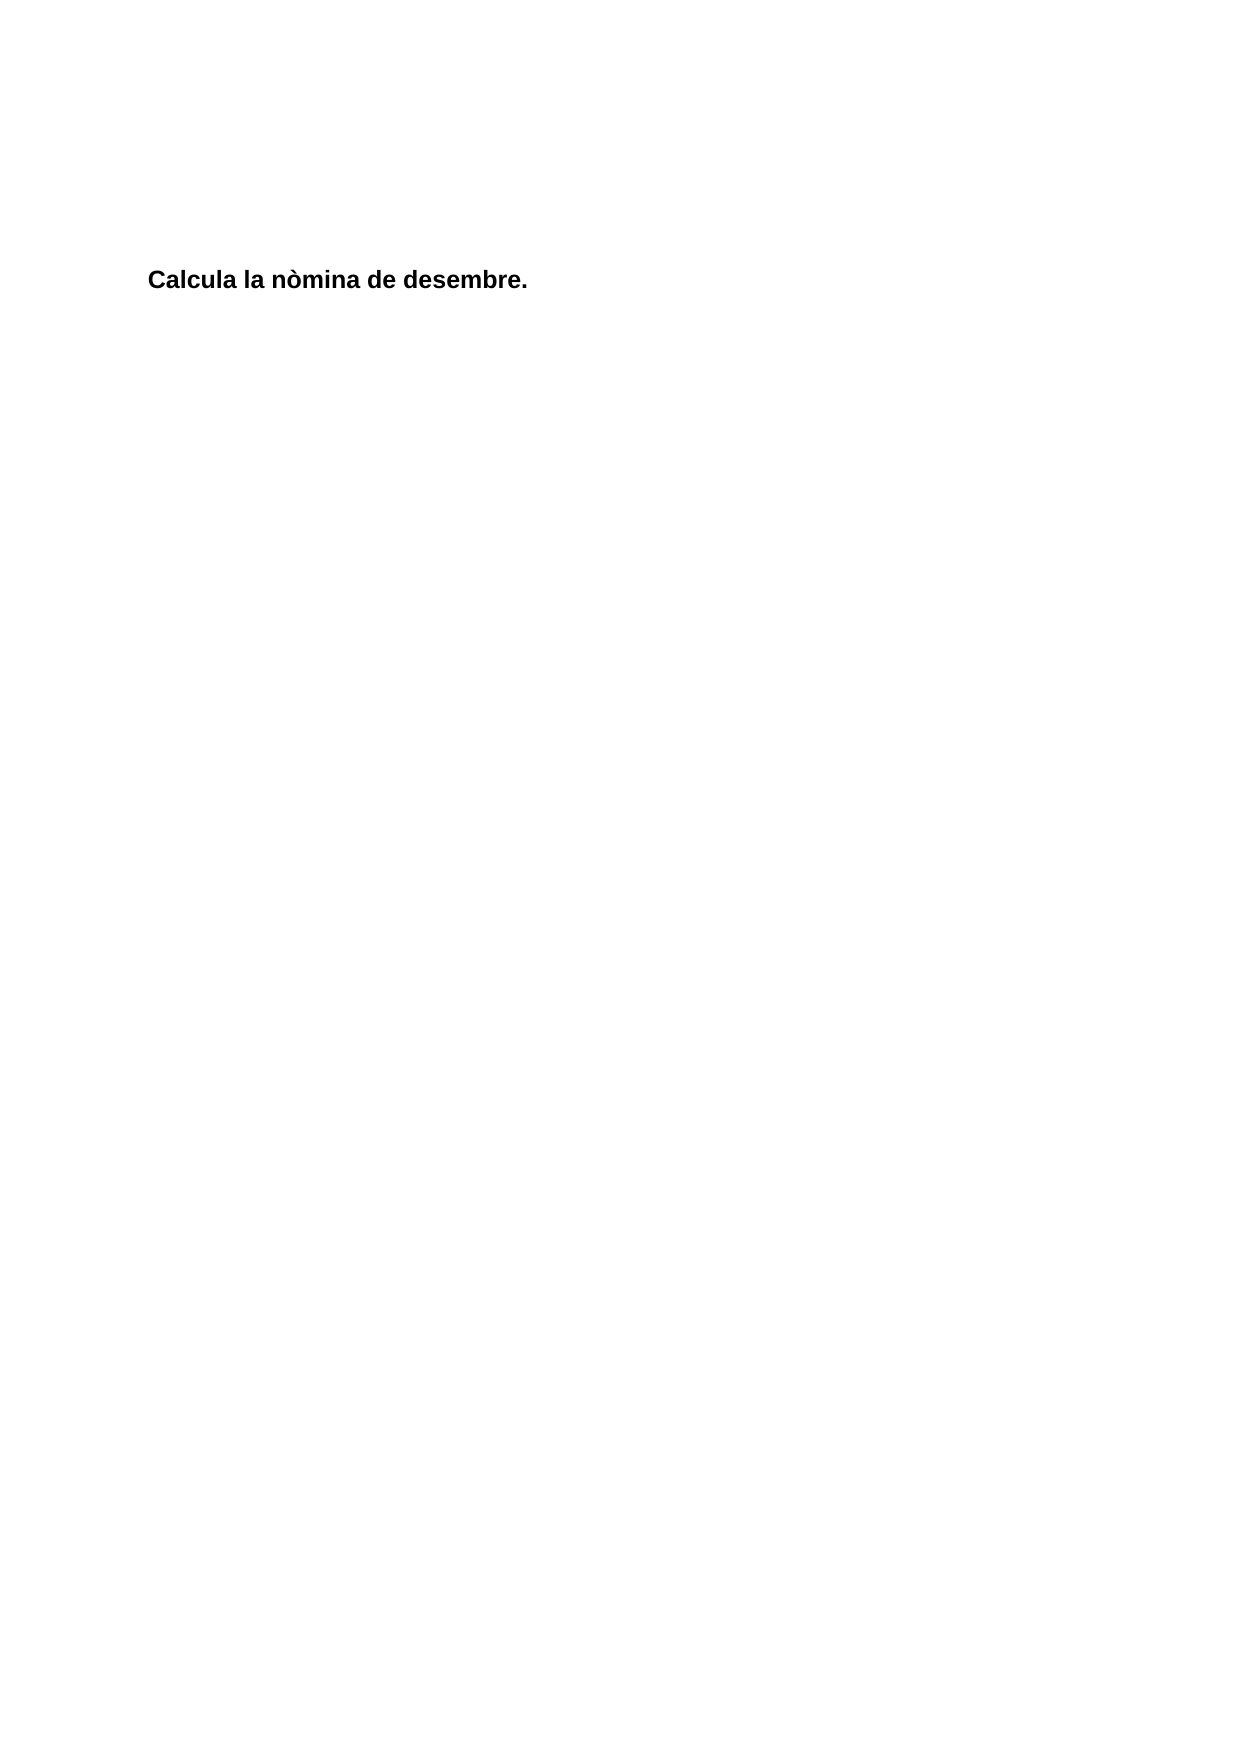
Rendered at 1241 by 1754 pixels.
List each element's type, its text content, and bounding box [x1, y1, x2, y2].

text Calcula la nòmina de desembre. [148, 265, 1092, 294]
